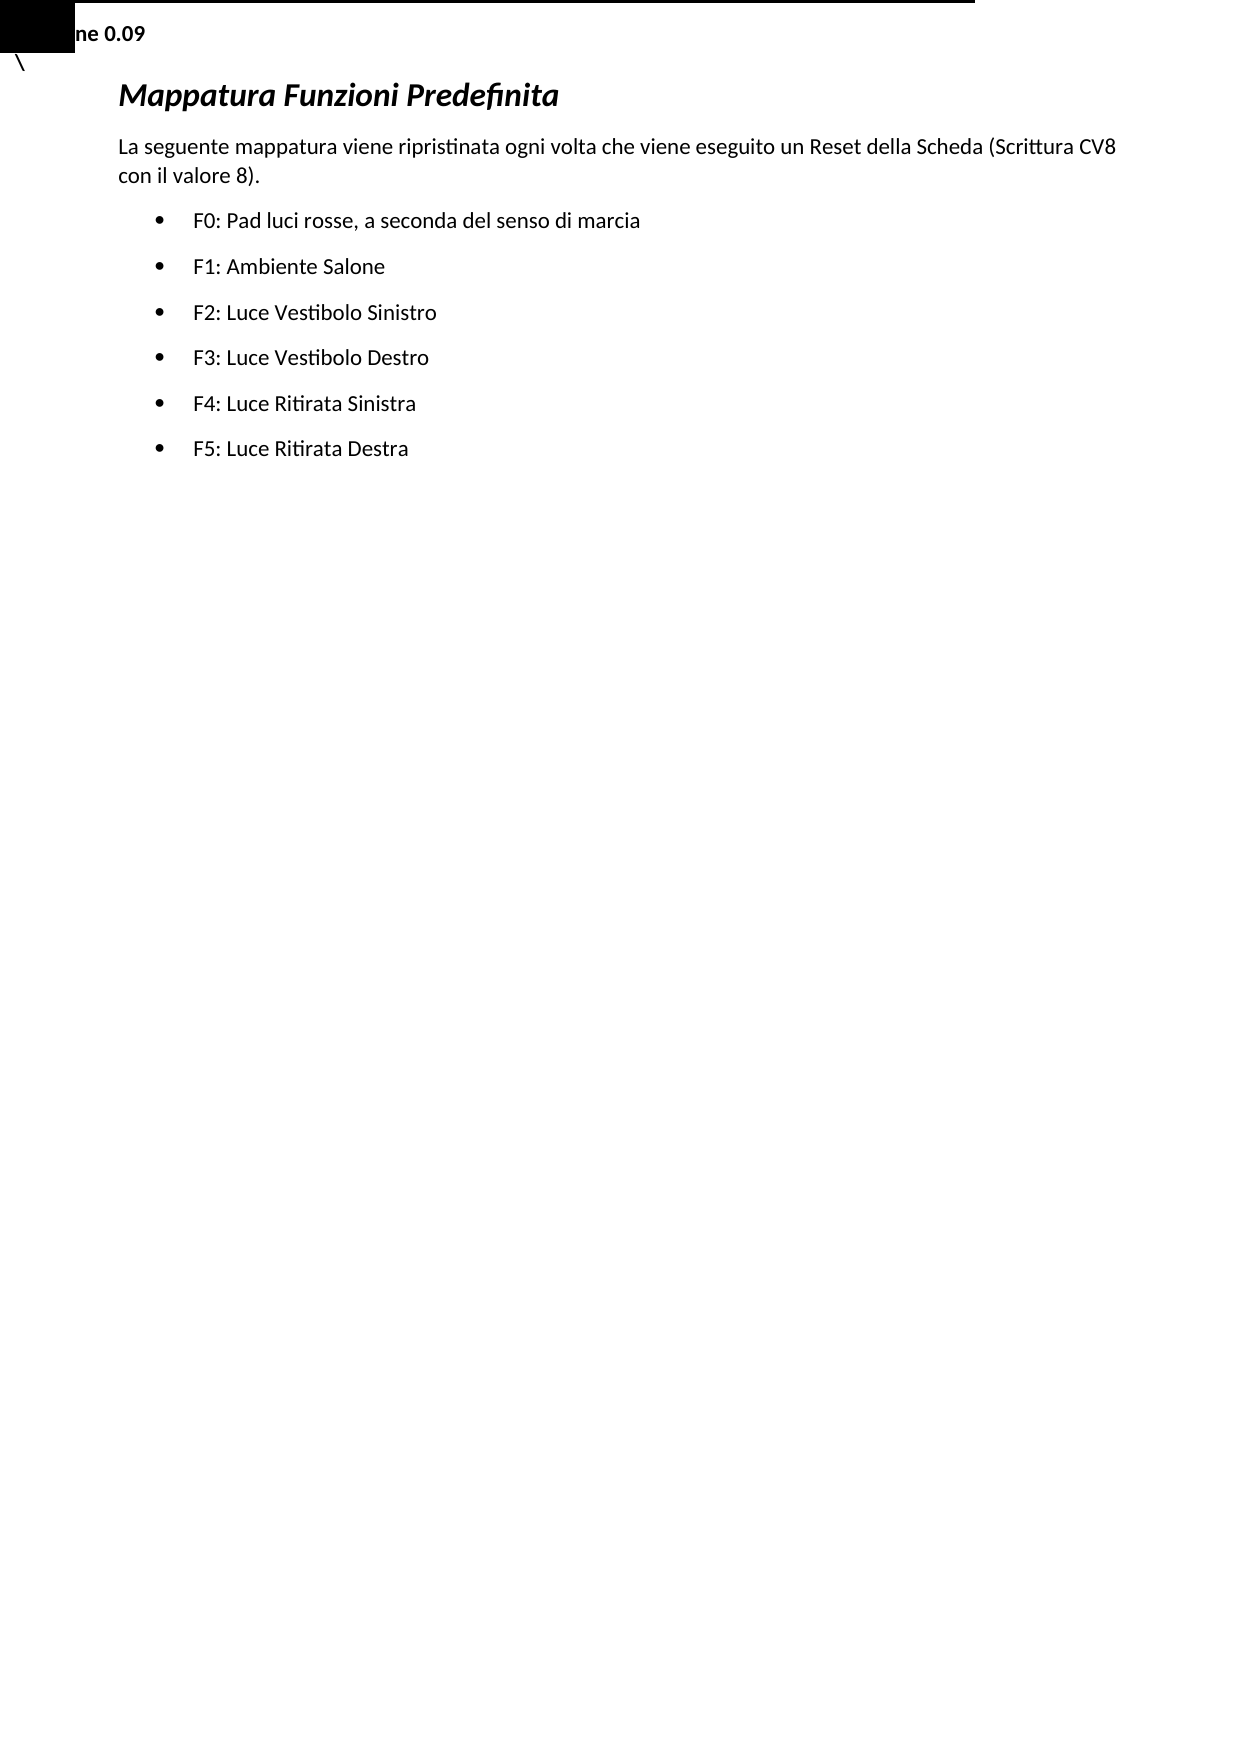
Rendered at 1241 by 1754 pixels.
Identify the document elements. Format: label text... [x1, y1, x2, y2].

list F1: Ambiente Salone [156, 252, 1122, 280]
list F0: Pad luci rosse, a seconda del senso di marcia [156, 207, 1122, 235]
list F2: Luce Vestibolo Sinistro [156, 298, 1122, 326]
list F4: Luce Ritirata Sinistra [156, 389, 1122, 417]
list F5: Luce Ritirata Destra [156, 434, 1122, 462]
subtitle Mappatura Funzioni Predefinita [118, 74, 1122, 114]
text La seguente mappatura viene ripristinata ogni volta che viene eseguito un Reset della Scheda (Scrittura CV8 con il valore 8). [118, 132, 1122, 189]
list F3: Luce Vestibolo Destro [156, 343, 1122, 371]
